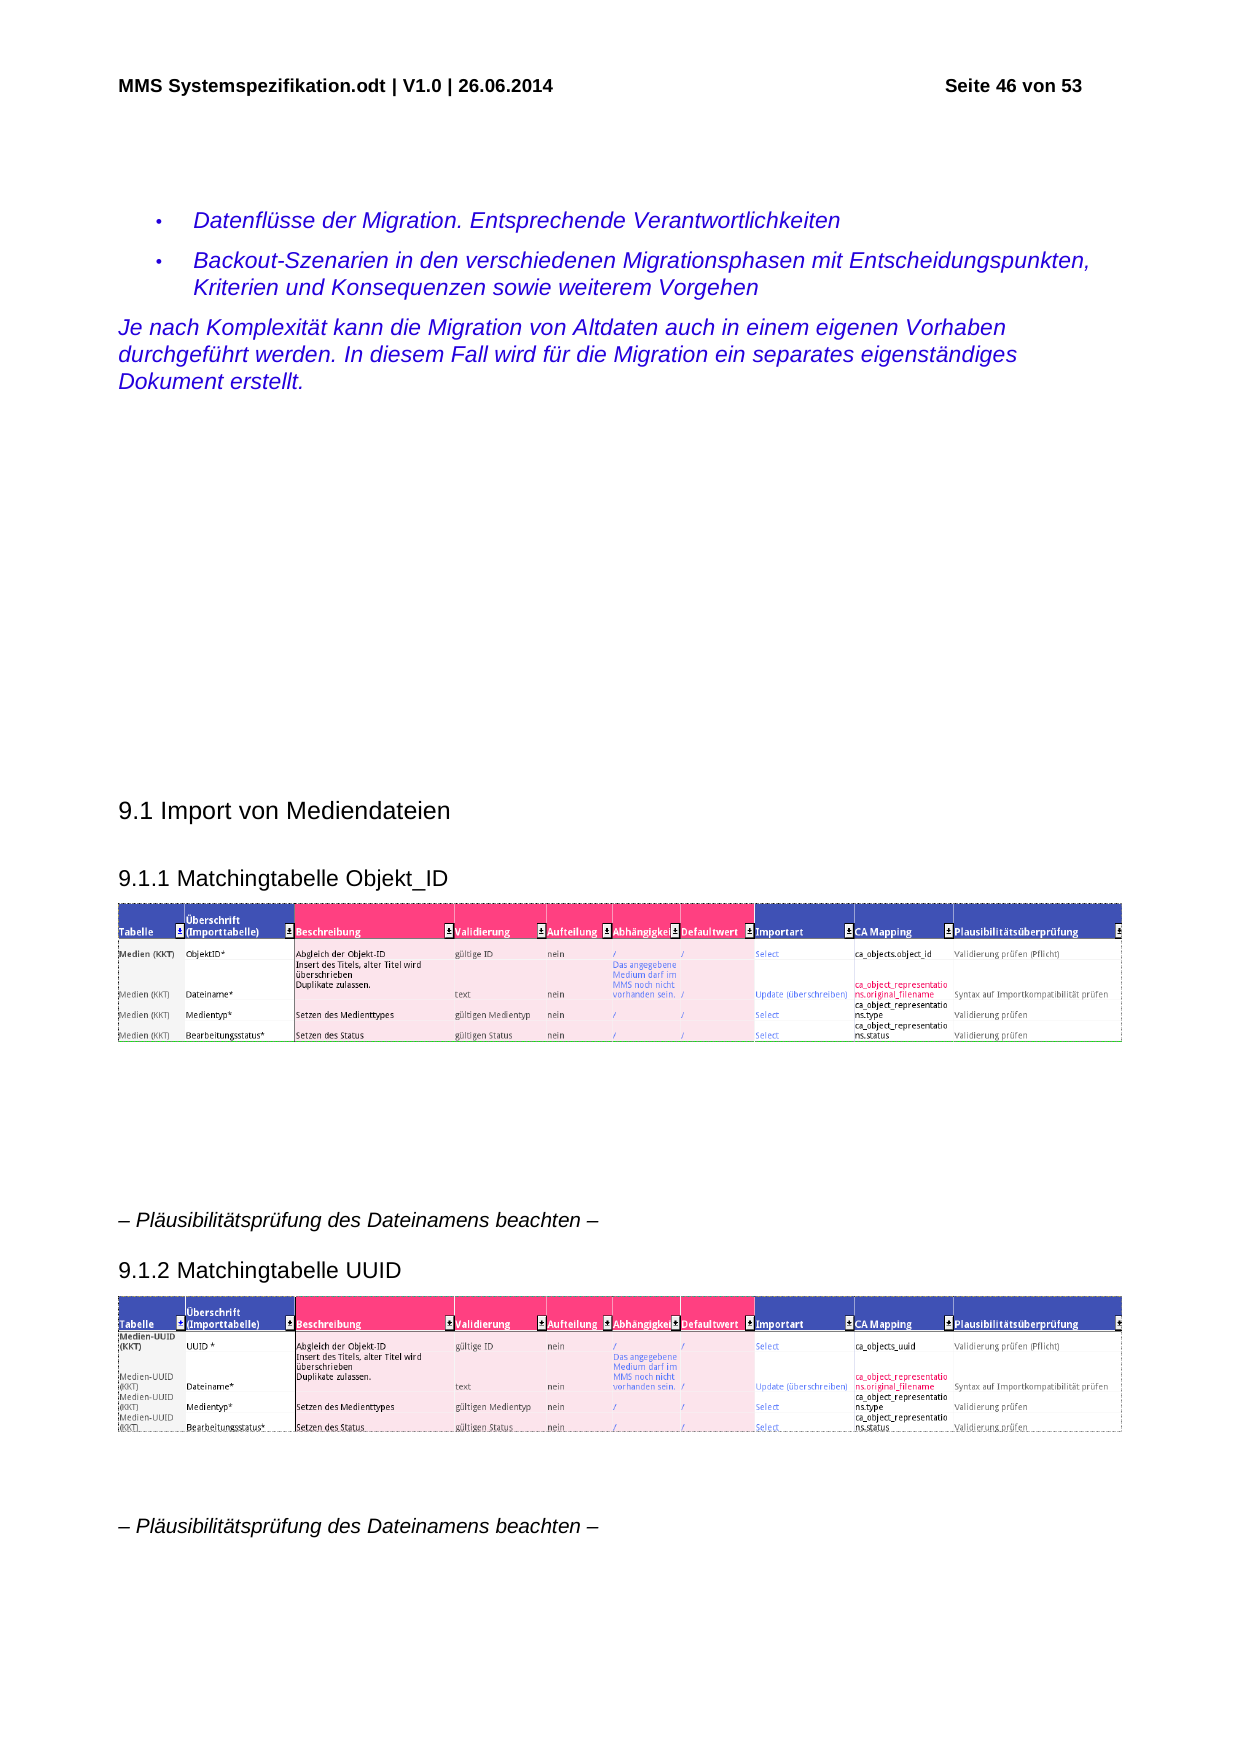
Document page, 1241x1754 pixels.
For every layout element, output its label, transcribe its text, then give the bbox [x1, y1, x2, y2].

text Je nach Komplexität kann die Migration von Altdaten auch in einem eigenen Vorhaben durchgeführt werden. In diesem Fall wird für die Migration ein separates eigenständiges Dokument erstellt. [118, 313, 1122, 394]
subtitle Matchingtabelle UUID [0, 1257, 1122, 1284]
subtitle Import von Mediendateien [43, 798, 1122, 825]
list Datenflüsse der Migration. Entsprechende Verantwortlichkeiten [156, 207, 1122, 234]
list Backout-Szenarien in den verschiedenen Migrationsphasen mit Entscheidungspunkten, Kriterien und Konsequenzen sowie weiterem Vorgehen [156, 246, 1122, 300]
picture [118, 1296, 1122, 1432]
text – Pläusibilitätsprüfung des Dateinamens beachten – [118, 1208, 1122, 1232]
picture [118, 903, 1122, 1042]
subtitle Matchingtabelle Objekt_ID [0, 864, 1122, 891]
text – Pläusibilitätsprüfung des Dateinamens beachten – [118, 1514, 1122, 1538]
